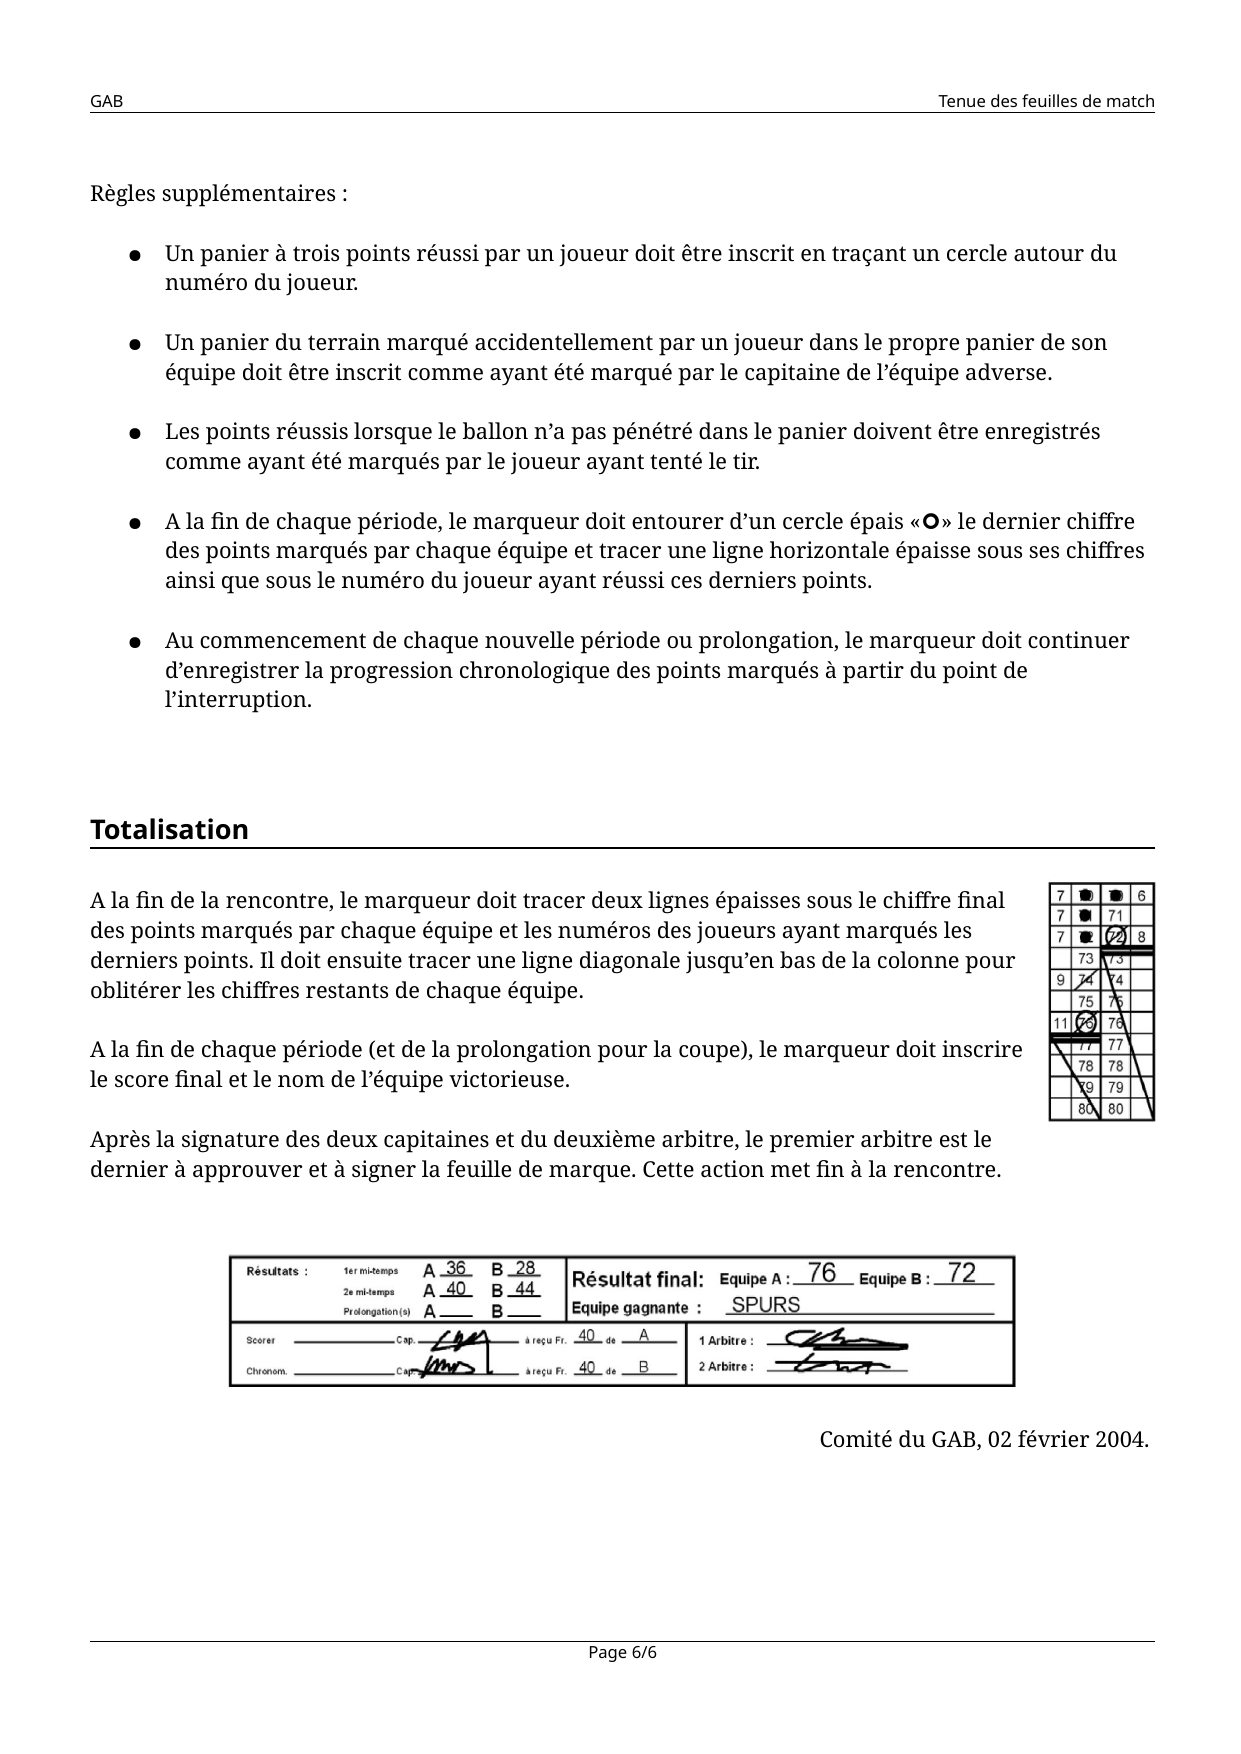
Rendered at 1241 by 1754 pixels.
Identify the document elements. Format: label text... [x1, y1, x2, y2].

list Les points réussis lorsque le ballon n’a pas pénétré dans le panier doivent être enregistrés comme ayant été marqués par le joueur ayant tenté le tir. [127, 416, 1155, 476]
list A la fin de chaque période, le marqueur doit entourer d’un cercle épais «» le dernier chiffre des points marqués par chaque équipe et tracer une ligne horizontale épaisse sous ses chiffres ainsi que sous le numéro du joueur ayant réussi ces derniers points. [127, 506, 1155, 595]
list Un panier du terrain marqué accidentellement par un joueur dans le propre panier de son équipe doit être inscrit comme ayant été marqué par le capitaine de l’équipe adverse. [127, 327, 1155, 387]
text Comité du GAB, 02 février 2004. [90, 1424, 1155, 1454]
list Au commencement de chaque nouvelle période ou prolongation, le marqueur doit continuer d’enregistrer la progression chronologique des points marqués à partir du point de l’interruption. [127, 625, 1155, 714]
picture [1047, 879, 1157, 1125]
picture [227, 1253, 1018, 1389]
list Un panier à trois points réussi par un joueur doit être inscrit en traçant un cercle autour du numéro du joueur. [127, 238, 1155, 297]
text A la fin de chaque période (et de la prolongation pour la coupe), le marqueur doit inscrire le score final et le nom de l’équipe victorieuse. [90, 1034, 1047, 1094]
text Règles supplémentaires : [90, 178, 1155, 208]
subtitle Totalisation [90, 810, 1155, 847]
text A la fin de la rencontre, le marqueur doit tracer deux lignes épaisses sous le chiffre final des points marqués par chaque équipe et les numéros des joueurs ayant marqués les derniers points. Il doit ensuite tracer une ligne diagonale jusqu’en bas de la colonne pour oblitérer les chiffres restants de chaque équipe. [90, 885, 1047, 1004]
text Après la signature des deux capitaines et du deuxième arbitre, le premier arbitre est le dernier à approuver et à signer la feuille de marque. Cette action met fin à la rencontre. [90, 1124, 1155, 1183]
